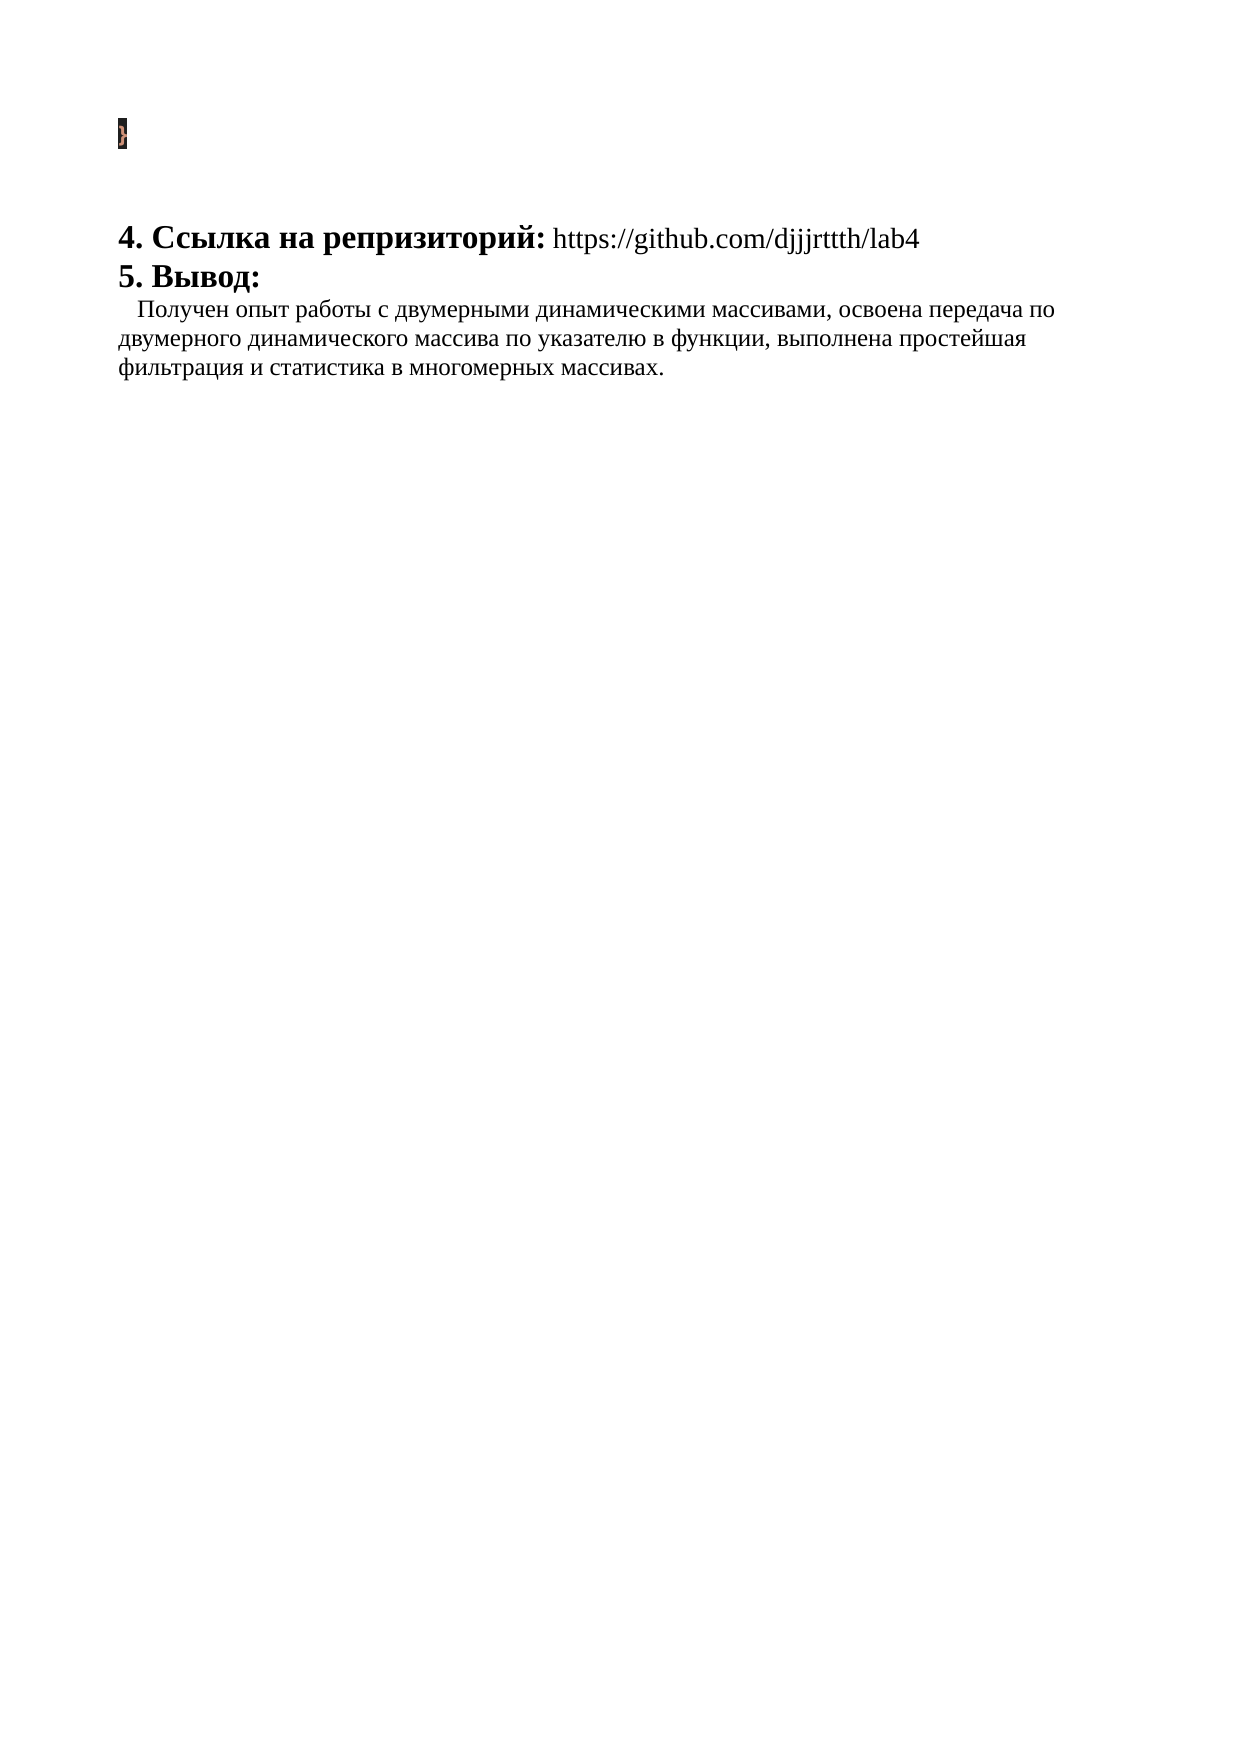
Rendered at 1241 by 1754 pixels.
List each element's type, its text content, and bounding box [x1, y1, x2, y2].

text } [118, 118, 1122, 149]
text 4. Cсылка на репризиторий: https://github.com/djjjrttth/lab4 [118, 217, 1122, 256]
text Получен опыт работы с двумерными динамическими массивами, освоена передача по двумерного динамического массива по указателю в функции, выполнена простейшая фильтрация и статистика в многомерных массивах. [118, 294, 1122, 380]
text 5. Вывод: [118, 256, 1122, 294]
